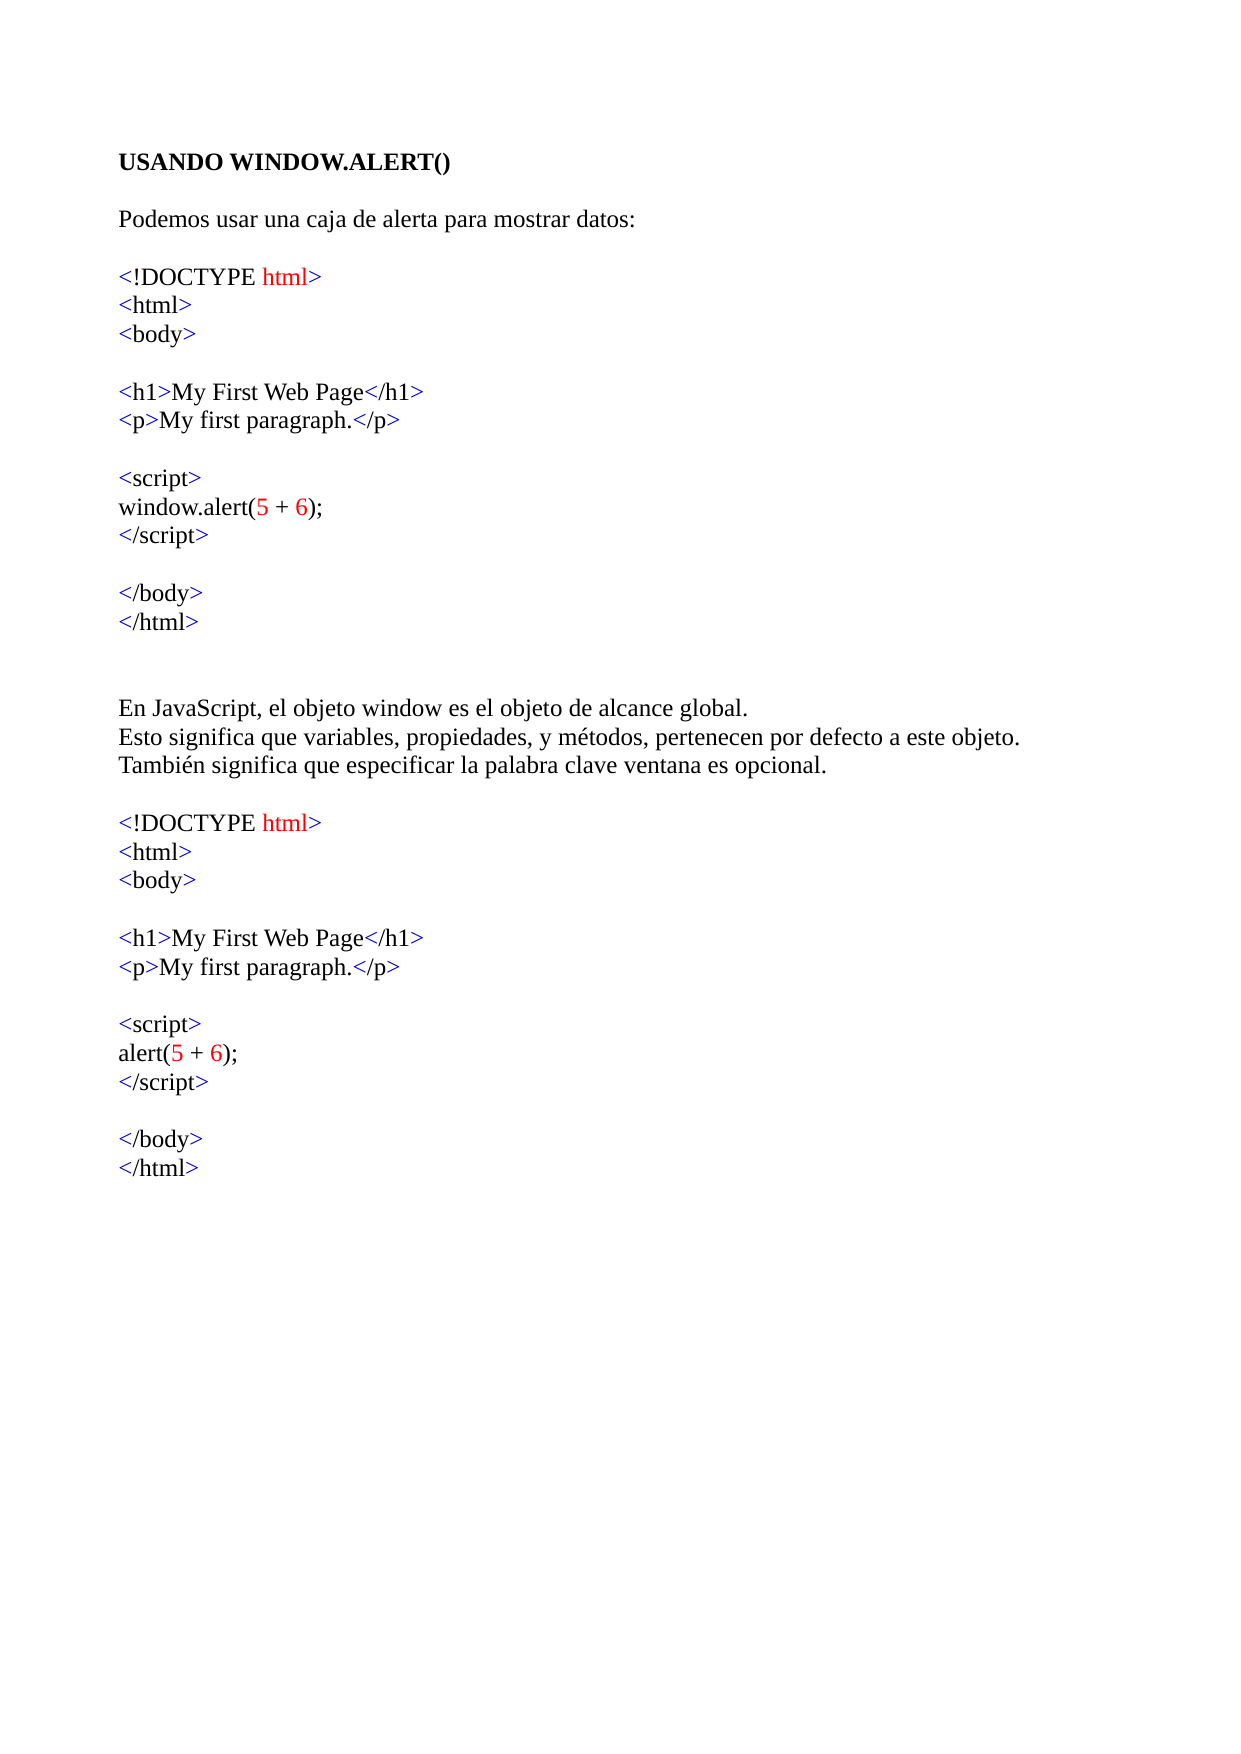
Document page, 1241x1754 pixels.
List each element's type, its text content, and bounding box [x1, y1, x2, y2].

text <!DOCTYPE html> <html> <body> <h1>My First Web Page</h1> <p>My first paragraph.</p> <script> alert(5 + 6); </script> </body> </html> [118, 808, 1122, 1182]
text En JavaScript, el objeto window es el objeto de alcance global. Esto significa que variables, propiedades, y métodos, pertenecen por defecto a este objeto. También significa que especificar la palabra clave ventana es opcional. [118, 693, 1122, 779]
text USANDO WINDOW.ALERT() [118, 147, 1122, 176]
text <!DOCTYPE html> <html> <body> <h1>My First Web Page</h1> <p>My first paragraph.</p> <script> window.alert(5 + 6); </script> </body> </html> [118, 262, 1122, 636]
text Podemos usar una caja de alerta para mostrar datos: [118, 204, 1122, 233]
